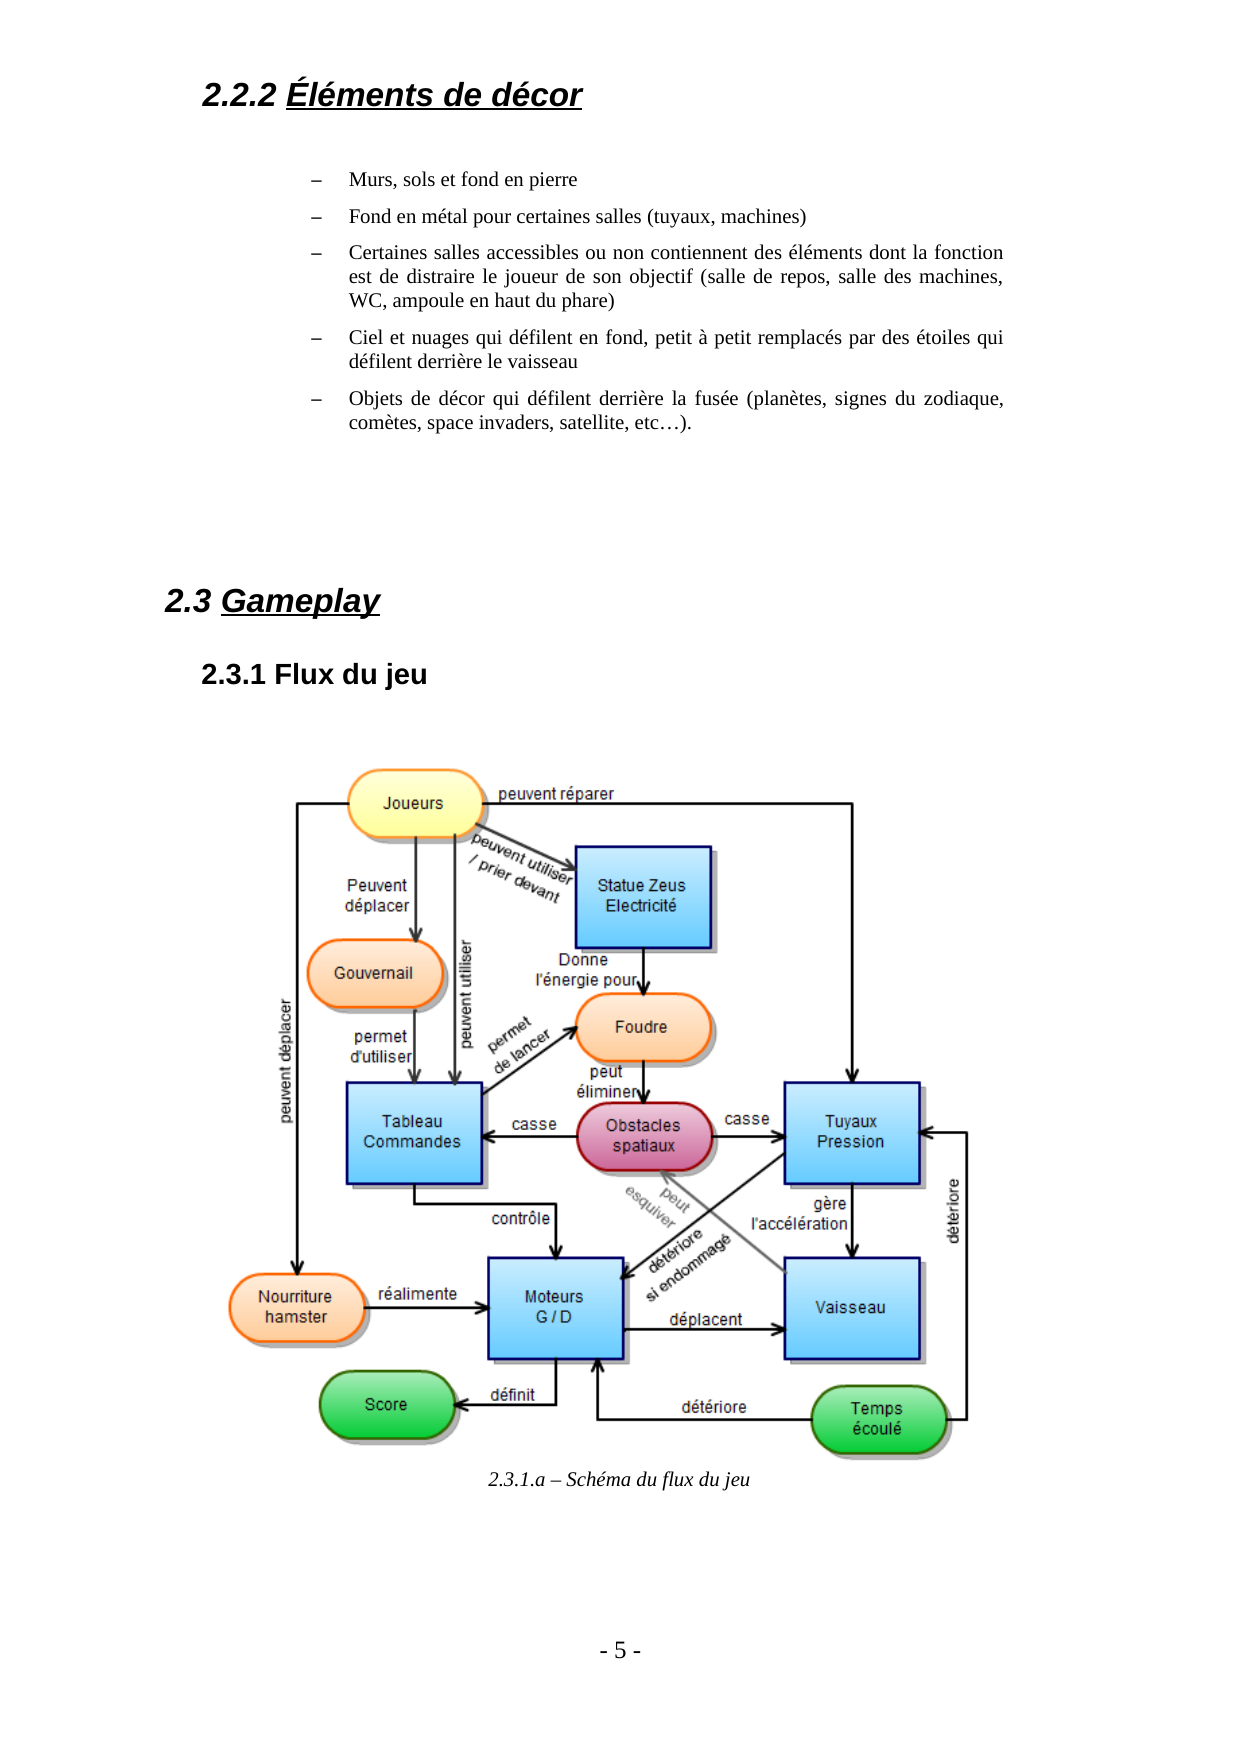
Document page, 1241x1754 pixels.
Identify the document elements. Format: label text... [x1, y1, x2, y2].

subtitle Éléments de décor [193, 75, 1122, 113]
subtitle Flux du jeu [193, 657, 1122, 690]
subtitle Gameplay [156, 581, 1122, 619]
picture [222, 762, 979, 1467]
list Objets de décor qui défilent derrière la fusée (planètes, signes du zodiaque, comètes, space invaders, satellite, etc…). [311, 386, 1005, 434]
list Certaines salles accessibles ou non contiennent des éléments dont la fonction est de distraire le joueur de son objectif (salle de repos, salle des machines, WC, ampoule en haut du phare) [311, 240, 1005, 312]
text 2.3.1.a – Schéma du flux du jeu [118, 744, 1122, 1491]
list Ciel et nuages qui défilent en fond, petit à petit remplacés par des étoiles qui défilent derrière le vaisseau [311, 325, 1005, 373]
list Fond en métal pour certaines salles (tuyaux, machines) [311, 204, 1005, 228]
list Murs, sols et fond en pierre [311, 167, 1005, 191]
